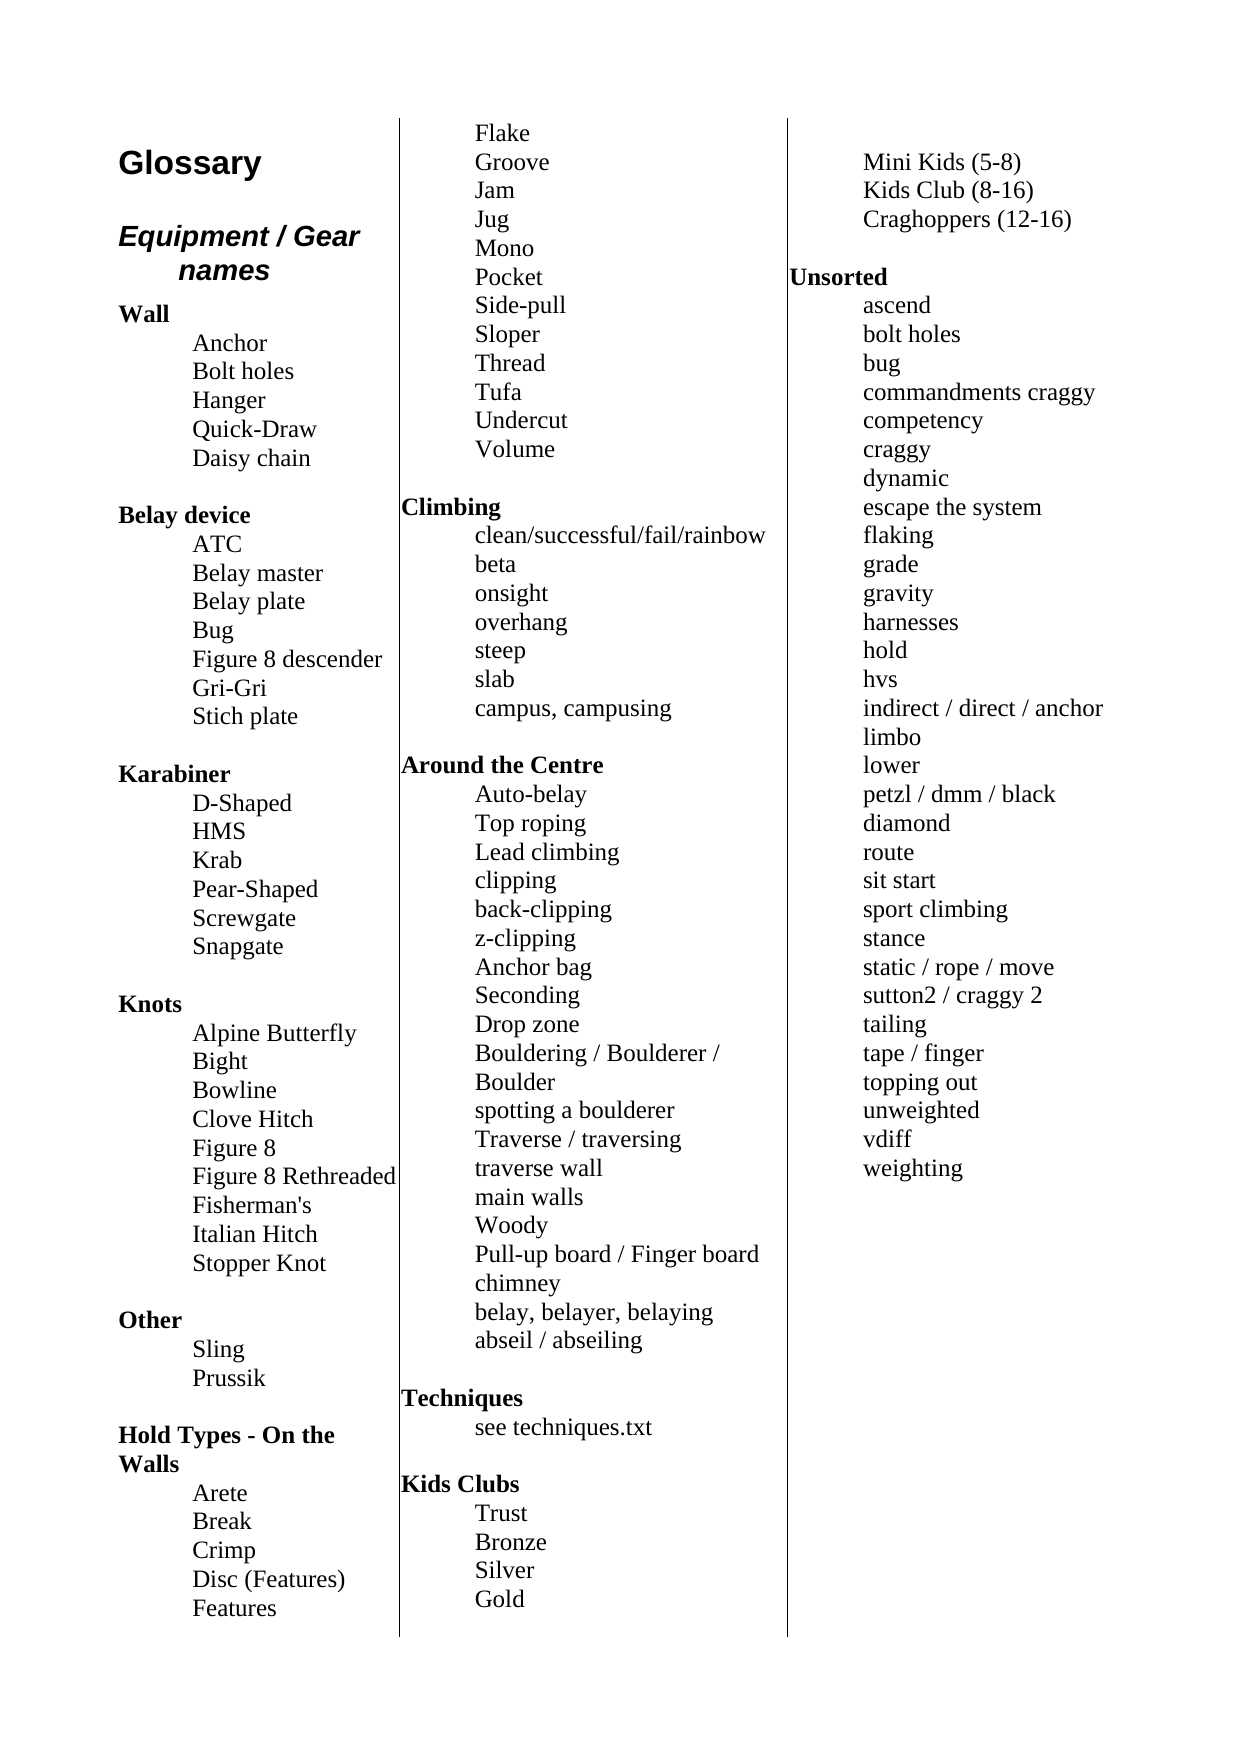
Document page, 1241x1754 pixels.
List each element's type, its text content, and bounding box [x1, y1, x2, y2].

text Alpine Butterfly [192, 1018, 397, 1046]
text indirect / direct / anchor [863, 693, 1122, 722]
text Break [192, 1506, 397, 1535]
text Italian Hitch [192, 1219, 397, 1248]
text Stopper Knot [192, 1248, 397, 1276]
text hvs [863, 664, 1122, 693]
text slab [474, 664, 785, 693]
text Pull-up board / Finger board [474, 1239, 785, 1268]
text Bug [192, 615, 397, 644]
text bolt holes [863, 319, 1122, 348]
text overhang [474, 607, 785, 636]
text Mono [474, 233, 785, 262]
text commandments craggy [863, 377, 1122, 406]
text Top roping [474, 808, 785, 837]
text clean/successful/fail/rainbow [474, 521, 785, 549]
text Bowline [192, 1075, 397, 1104]
text Prussik [192, 1363, 397, 1391]
text campus, campusing [474, 693, 785, 722]
text Jam [474, 176, 785, 204]
text chimney [474, 1268, 785, 1297]
text ascend [863, 291, 1122, 319]
text sit start [863, 866, 1122, 894]
text Silver [474, 1556, 785, 1584]
text Trust [474, 1498, 785, 1527]
text flaking [863, 521, 1122, 549]
text Woody [474, 1211, 785, 1239]
text Jug [474, 204, 785, 233]
text Daisy chain [192, 443, 397, 471]
text Tufa [474, 377, 785, 406]
text Fisherman's [192, 1190, 397, 1219]
text hold [863, 636, 1122, 664]
text Kids Clubs [401, 1469, 785, 1498]
text Snapgate [192, 931, 397, 960]
text ATC [192, 529, 397, 558]
text Undercut [474, 406, 785, 434]
text see techniques.txt [474, 1412, 785, 1441]
text Bight [192, 1046, 397, 1075]
text Karabiner [118, 759, 397, 788]
text dynamic [863, 463, 1122, 492]
text Features [192, 1593, 397, 1621]
text Quick-Draw [192, 414, 397, 443]
text limbo [863, 722, 1122, 751]
text Knots [118, 989, 397, 1018]
text Crimp [192, 1535, 397, 1564]
text Screwgate [192, 903, 397, 931]
text Disc (Features) [192, 1564, 397, 1593]
text Hanger [192, 385, 397, 414]
text beta [474, 549, 785, 578]
text Climbing [401, 492, 785, 521]
text Gri-Gri [192, 673, 397, 701]
text steep [474, 636, 785, 664]
text Belay device [118, 500, 397, 529]
text D-Shaped [192, 788, 397, 816]
text tailing [863, 1009, 1122, 1038]
text HMS [192, 816, 397, 845]
text petzl / dmm / black diamond [863, 779, 1122, 837]
text onsight [474, 578, 785, 607]
text Krab [192, 845, 397, 874]
text clipping [474, 866, 785, 894]
text Bolt holes [192, 356, 397, 385]
text Belay plate [192, 586, 397, 615]
text Around the Centre [401, 751, 785, 779]
text bug [863, 348, 1122, 377]
text Hold Types - On the Walls [118, 1420, 397, 1478]
text Pocket [474, 262, 785, 291]
text vdiff [863, 1124, 1122, 1153]
text Wall [118, 299, 397, 328]
text Lead climbing [474, 837, 785, 866]
text Side-pull [474, 291, 785, 319]
text harnesses [863, 607, 1122, 636]
text stance [863, 923, 1122, 952]
text sutton2 / craggy 2 [863, 981, 1122, 1009]
text Mini Kids (5-8) [863, 147, 1122, 176]
text Anchor [192, 328, 397, 356]
text weighting [863, 1153, 1122, 1182]
text Belay master [192, 558, 397, 586]
text Traverse / traversing [474, 1124, 785, 1153]
text escape the system [863, 492, 1122, 521]
text Sling [192, 1334, 397, 1363]
text Seconding [474, 981, 785, 1009]
text Pear-Shaped [192, 874, 397, 903]
subtitle Glossary [118, 143, 397, 182]
text Sloper [474, 319, 785, 348]
text Techniques [401, 1383, 785, 1412]
text Bronze [474, 1527, 785, 1556]
text Bouldering / Boulderer / Boulder [474, 1038, 785, 1096]
text Unsorted [789, 262, 1122, 291]
text Gold [474, 1584, 785, 1613]
text Thread [474, 348, 785, 377]
text Other [118, 1305, 397, 1334]
text spotting a boulderer [474, 1096, 785, 1124]
text Arete [192, 1478, 397, 1506]
text Craghoppers (12-16) [863, 204, 1122, 233]
text competency [863, 406, 1122, 434]
text Figure 8 descender [192, 644, 397, 673]
text Anchor bag [474, 952, 785, 981]
text lower [863, 751, 1122, 779]
text belay, belayer, belaying [474, 1297, 785, 1326]
text back-clipping [474, 894, 785, 923]
text Auto-belay [474, 779, 785, 808]
text craggy [863, 434, 1122, 463]
text route [863, 837, 1122, 866]
text Figure 8 Rethreaded [192, 1161, 397, 1190]
text Stich plate [192, 701, 397, 730]
text grade [863, 549, 1122, 578]
text tape / finger [863, 1038, 1122, 1067]
text Drop zone [474, 1009, 785, 1038]
text main walls [474, 1182, 785, 1211]
text Clove Hitch [192, 1104, 397, 1133]
text Groove [474, 147, 785, 176]
text Volume [474, 434, 785, 463]
text traverse wall [474, 1153, 785, 1182]
text topping out [863, 1067, 1122, 1096]
text unweighted [863, 1096, 1122, 1124]
text static / rope / move [863, 952, 1122, 981]
text Flake [474, 118, 785, 147]
text Figure 8 [192, 1133, 397, 1161]
text sport climbing [863, 894, 1122, 923]
subtitle Equipment / Gear names [118, 219, 397, 286]
text gravity [863, 578, 1122, 607]
text abseil / abseiling [474, 1326, 785, 1354]
text z-clipping [474, 923, 785, 952]
text Kids Club (8-16) [863, 176, 1122, 204]
